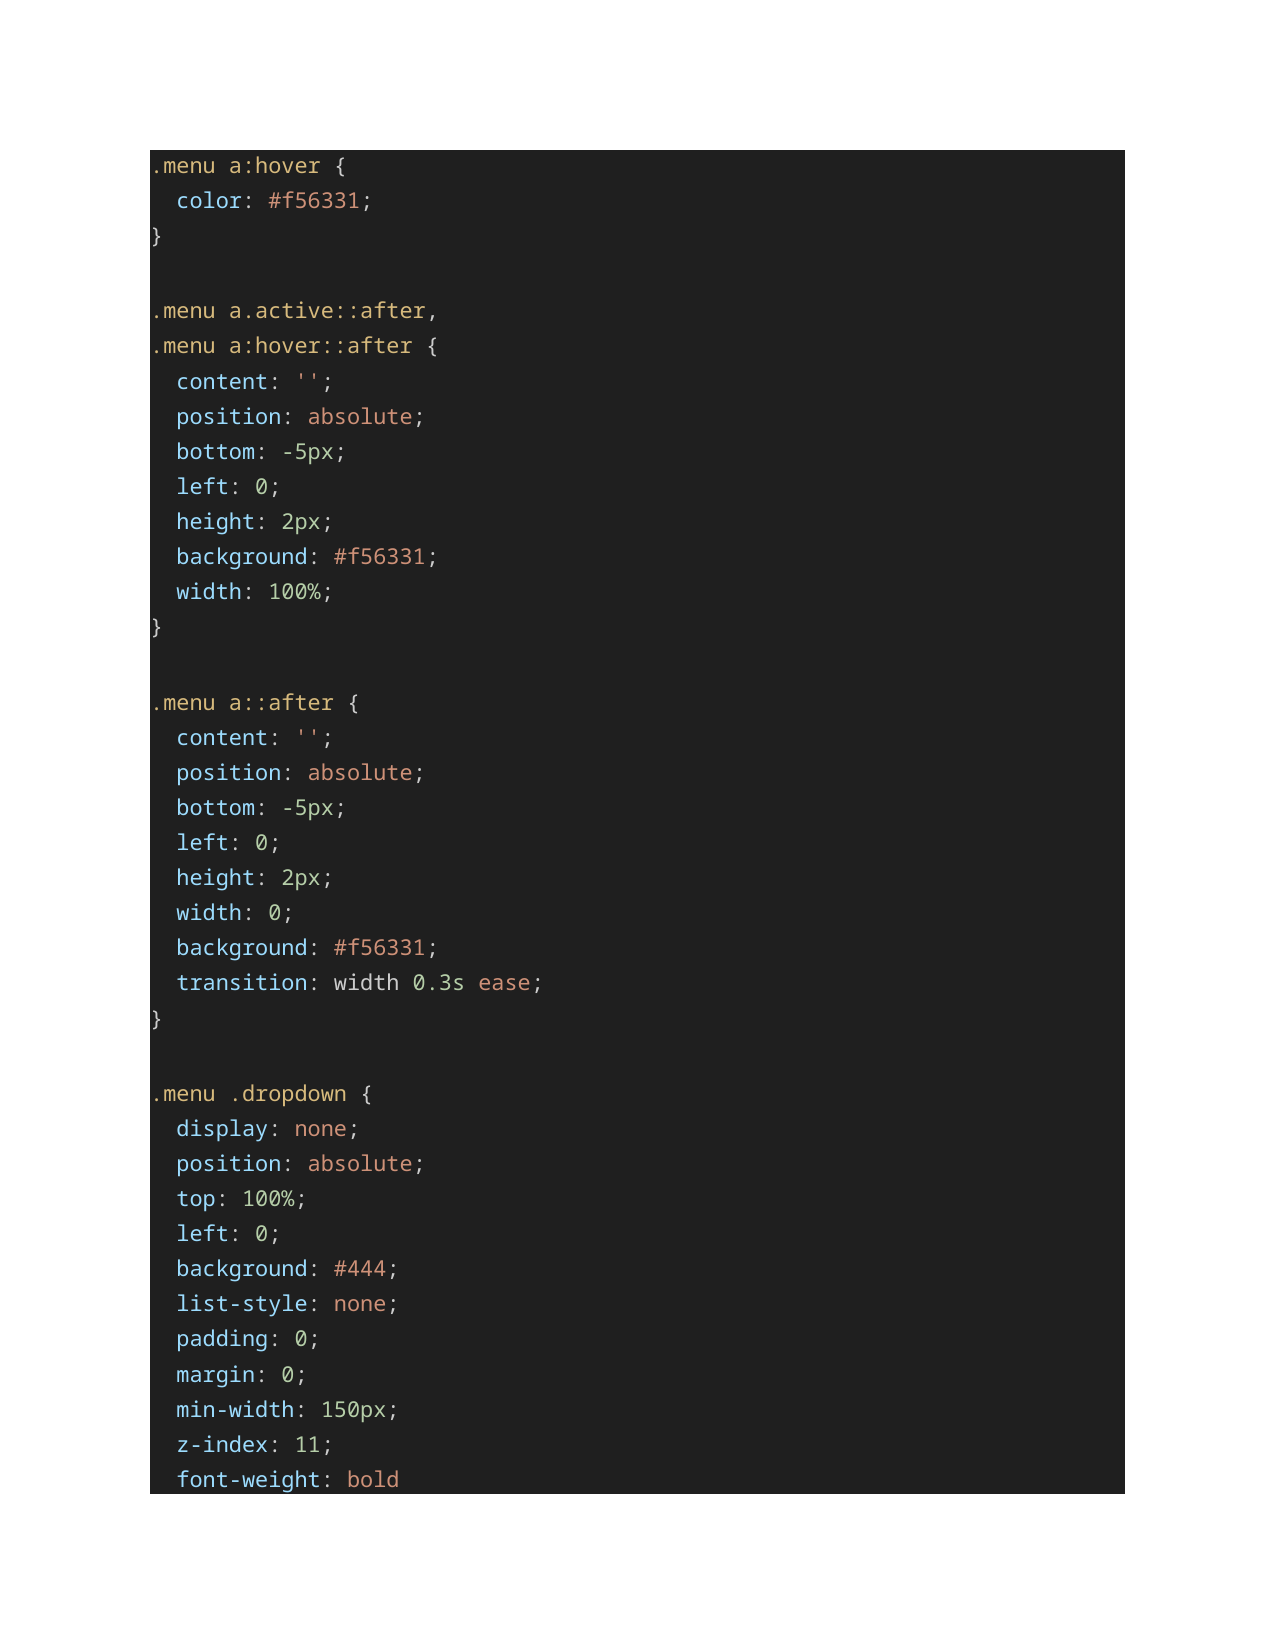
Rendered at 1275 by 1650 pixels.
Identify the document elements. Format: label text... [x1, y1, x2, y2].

text color: #f56331; [150, 185, 1125, 215]
text min-width: 150px; [150, 1394, 1125, 1423]
text .menu a.active::after, [150, 295, 1125, 325]
text width: 0; [150, 897, 1125, 927]
text left: 0; [150, 471, 1125, 501]
text transition: width 0.3s ease; [150, 967, 1125, 997]
text } [150, 611, 1125, 641]
text } [150, 1002, 1125, 1032]
text position: absolute; [150, 757, 1125, 787]
text width: 100%; [150, 576, 1125, 606]
text font-weight: bold [150, 1464, 1125, 1494]
text left: 0; [150, 827, 1125, 857]
text position: absolute; [150, 401, 1125, 431]
text background: #f56331; [150, 541, 1125, 571]
text height: 2px; [150, 862, 1125, 892]
text z-index: 11; [150, 1429, 1125, 1458]
text content: ''; [150, 722, 1125, 751]
text content: ''; [150, 366, 1125, 395]
text } [150, 220, 1125, 250]
text background: #444; [150, 1253, 1125, 1283]
text .menu a::after { [150, 687, 1125, 716]
text background: #f56331; [150, 932, 1125, 962]
text .menu a:hover::after { [150, 331, 1125, 360]
text left: 0; [150, 1218, 1125, 1248]
text height: 2px; [150, 506, 1125, 536]
text .menu a:hover { [150, 150, 1125, 180]
text list-style: none; [150, 1288, 1125, 1318]
text top: 100%; [150, 1183, 1125, 1213]
text bottom: -5px; [150, 792, 1125, 822]
text display: none; [150, 1113, 1125, 1143]
text .menu .dropdown { [150, 1078, 1125, 1107]
text margin: 0; [150, 1358, 1125, 1388]
text position: absolute; [150, 1148, 1125, 1178]
text bottom: -5px; [150, 436, 1125, 466]
text padding: 0; [150, 1323, 1125, 1353]
